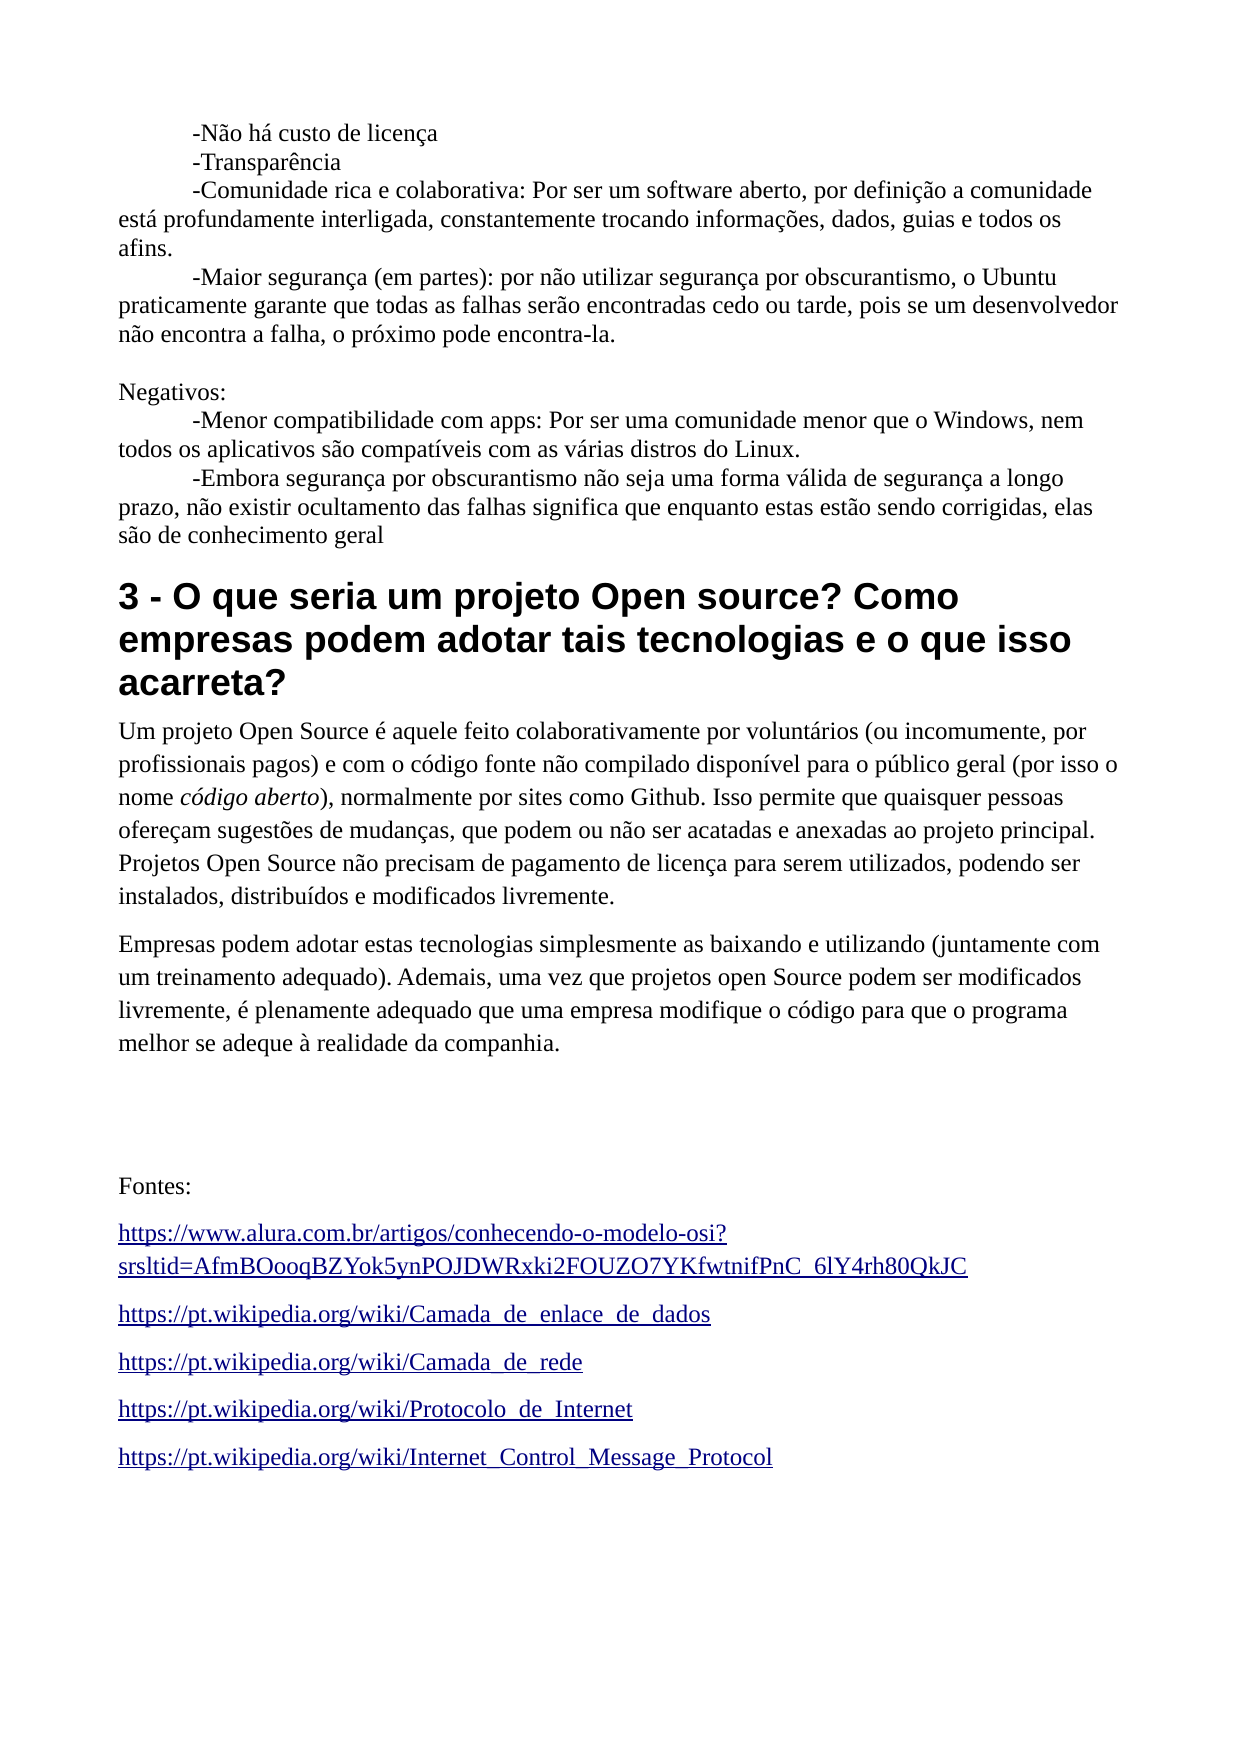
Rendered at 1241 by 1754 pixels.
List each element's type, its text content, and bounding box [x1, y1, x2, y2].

text Um projeto Open Source é aquele feito colaborativamente por voluntários (ou incomumente, por profissionais pagos) e com o código fonte não compilado disponível para o público geral (por isso o nome código aberto), normalmente por sites como Github. Isso permite que quaisquer pessoas ofereçam sugestões de mudanças, que podem ou não ser acatadas e anexadas ao projeto principal. Projetos Open Source não precisam de pagamento de licença para serem utilizados, podendo ser instalados, distribuídos e modificados livremente. [118, 716, 1122, 910]
text -Maior segurança (em partes): por não utilizar segurança por obscurantismo, o Ubuntu praticamente garante que todas as falhas serão encontradas cedo ou tarde, pois se um desenvolvedor não encontra a falha, o próximo pode encontra-la. [118, 262, 1122, 348]
text https://pt.wikipedia.org/wiki/Internet_Control_Message_Protocol [118, 1442, 1122, 1471]
text https://pt.wikipedia.org/wiki/Camada_de_rede [118, 1347, 1122, 1375]
subtitle 3 - O que seria um projeto Open source? Como empresas podem adotar tais tecnologias e o que isso acarreta? [118, 574, 1122, 704]
text https://pt.wikipedia.org/wiki/Camada_de_enlace_de_dados [118, 1299, 1122, 1328]
text https://pt.wikipedia.org/wiki/Protocolo_de_Internet [118, 1394, 1122, 1423]
text Fontes: [118, 1171, 1122, 1199]
text -Embora segurança por obscurantismo não seja uma forma válida de segurança a longo prazo, não existir ocultamento das falhas significa que enquanto estas estão sendo corrigidas, elas são de conhecimento geral [118, 463, 1122, 549]
text Empresas podem adotar estas tecnologias simplesmente as baixando e utilizando (juntamente com um treinamento adequado). Ademais, uma vez que projetos open Source podem ser modificados livremente, é plenamente adequado que uma empresa modifique o código para que o programa melhor se adeque à realidade da companhia. [118, 929, 1122, 1057]
text -Não há custo de licença [118, 118, 1122, 147]
text Negativos: [118, 348, 1122, 406]
text -Menor compatibilidade com apps: Por ser uma comunidade menor que o Windows, nem todos os aplicativos são compatíveis com as várias distros do Linux. [118, 406, 1122, 463]
text -Transparência [118, 147, 1122, 176]
text -Comunidade rica e colaborativa: Por ser um software aberto, por definição a comunidade está profundamente interligada, constantemente trocando informações, dados, guias e todos os afins. [118, 176, 1122, 262]
text https://www.alura.com.br/artigos/conhecendo-o-modelo-osi?srsltid=AfmBOooqBZYok5ynPOJDWRxki2FOUZO7YKfwtnifPnC_6lY4rh80QkJC [118, 1218, 1122, 1280]
